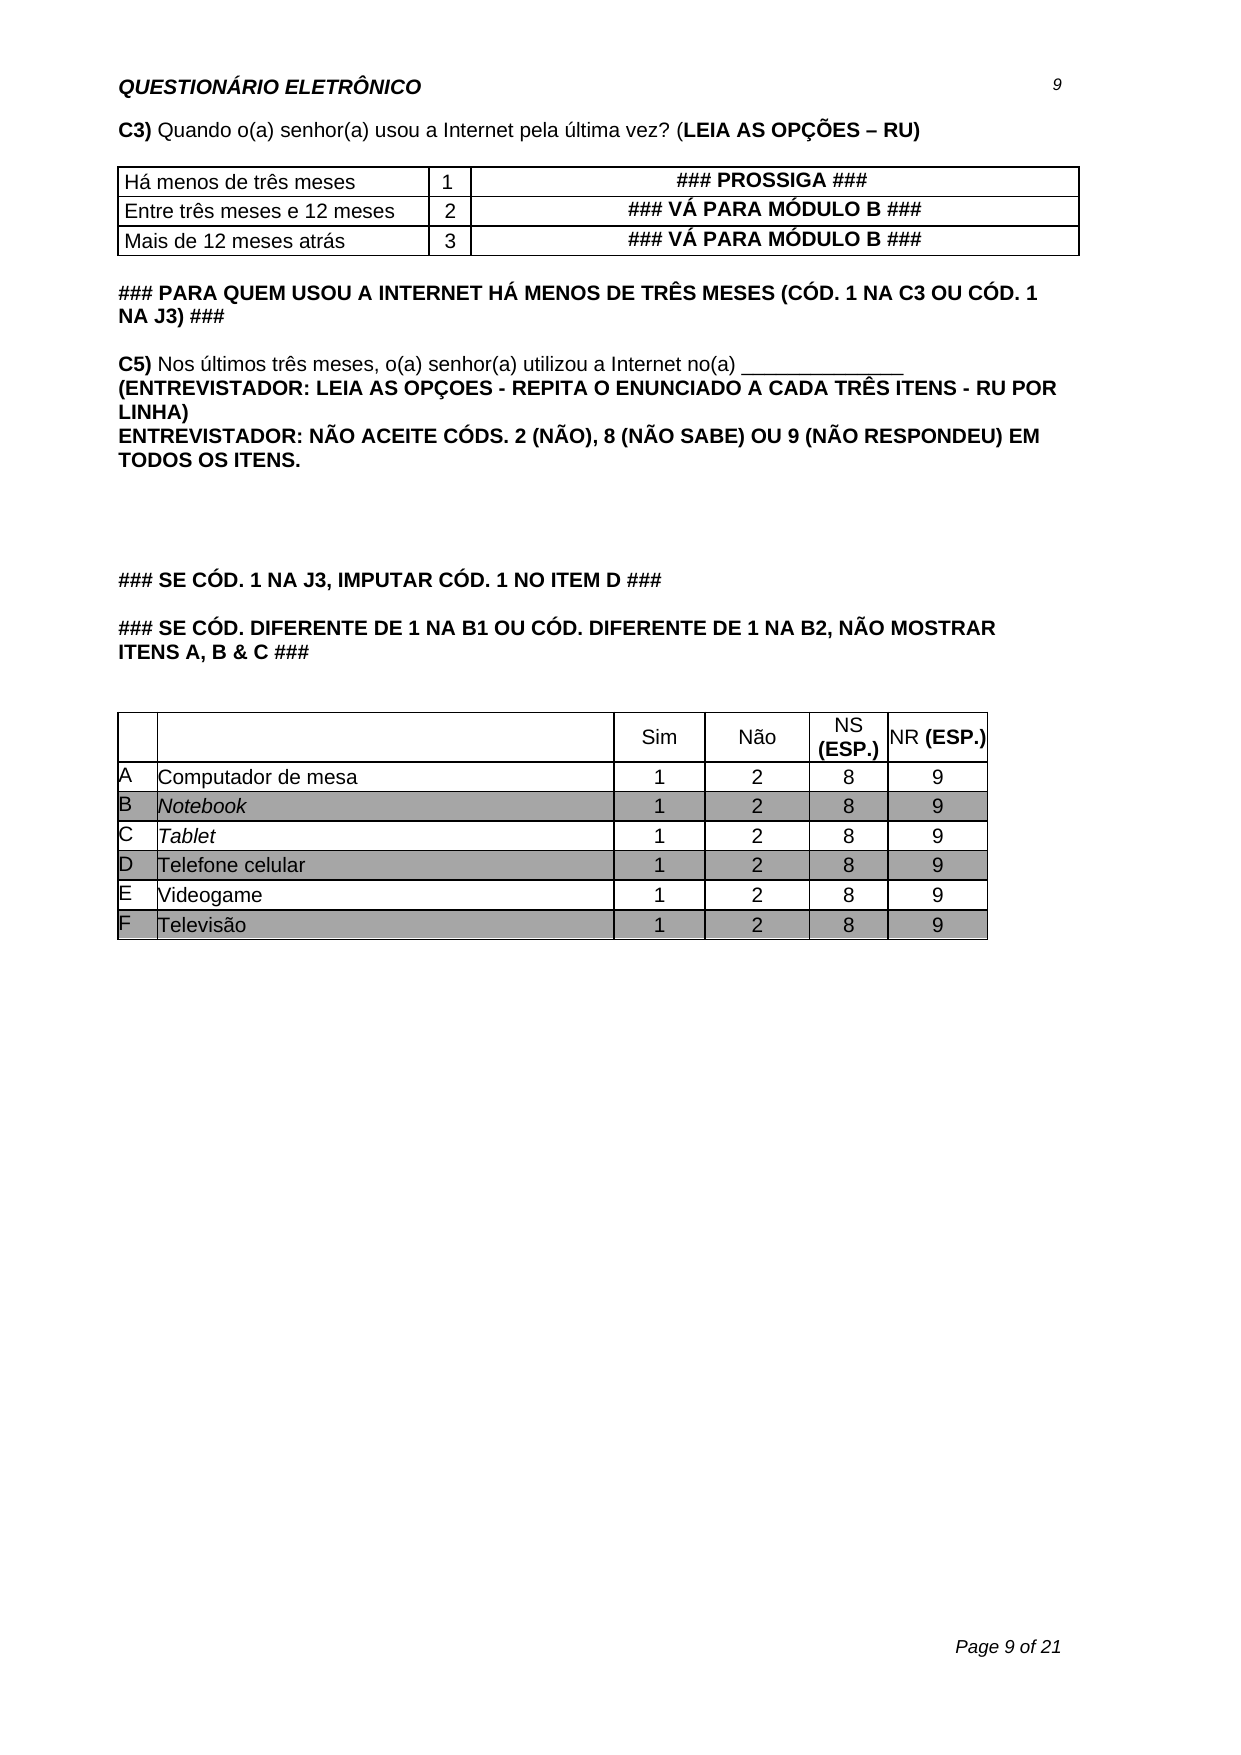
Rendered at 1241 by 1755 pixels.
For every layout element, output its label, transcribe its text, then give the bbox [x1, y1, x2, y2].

text ### PARA QUEM USOU A INTERNET HÁ MENOS DE TRÊS MESES (CÓD. 1 NA C3 OU CÓD. 1 NA J3) ### [118, 280, 1063, 328]
table_cell Mais de 12 meses atrás [119, 227, 428, 255]
table_cell D [119, 851, 157, 879]
table_cell ### VÁ PARA MÓDULO B ### [472, 227, 1078, 255]
table_cell 1 [615, 911, 704, 938]
table_cell 8 [810, 792, 887, 820]
table_cell 8 [810, 911, 887, 938]
table_cell 1 [615, 792, 704, 820]
table_header [158, 713, 613, 761]
table_cell 8 [810, 763, 887, 791]
table_cell 1 [615, 822, 704, 850]
table_cell 8 [810, 881, 887, 909]
table_cell 9 [889, 822, 987, 850]
table_cell Computador de mesa [158, 763, 613, 791]
table_cell 2 [706, 822, 809, 850]
text ### SE CÓD. DIFERENTE DE 1 NA B1 OU CÓD. DIFERENTE DE 1 NA B2, NÃO MOSTRAR ITENS A, B & C ### [118, 616, 1063, 664]
text C3) Quando o(a) senhor(a) usou a Internet pela última vez? (LEIA AS OPÇÕES – RU) [118, 118, 1063, 142]
table_cell 1 [615, 851, 704, 879]
table_cell A [119, 763, 157, 791]
table_header [119, 713, 157, 761]
table_header ### PROSSIGA ### [472, 168, 1078, 196]
table_cell C [119, 822, 157, 850]
table_cell Televisão [158, 911, 613, 938]
table_cell 9 [889, 881, 987, 909]
table_header Sim [615, 713, 704, 761]
table_header Não [706, 713, 809, 761]
table_cell 9 [889, 911, 987, 938]
table_cell 9 [889, 763, 987, 791]
table_cell Entre três meses e 12 meses [119, 197, 428, 225]
table_cell 1 [615, 763, 704, 791]
table_cell 2 [430, 197, 470, 225]
table_cell 2 [706, 763, 809, 791]
table_cell B [119, 792, 157, 820]
table_cell 2 [706, 792, 809, 820]
table_cell Telefone celular [158, 851, 613, 879]
table_cell 1 [615, 881, 704, 909]
table_header NS (ESP.) [810, 713, 887, 761]
table_cell 2 [706, 881, 809, 909]
table_cell 3 [430, 227, 470, 255]
table_cell 2 [706, 851, 809, 879]
text ### SE CÓD. 1 NA J3, IMPUTAR CÓD. 1 NO ITEM D ### [118, 568, 1063, 592]
table_cell ### VÁ PARA MÓDULO B ### [472, 197, 1078, 225]
table_cell Videogame [158, 881, 613, 909]
table_header NR (ESP.) [889, 713, 987, 761]
table_cell 9 [889, 792, 987, 820]
table_header Há menos de três meses [119, 168, 428, 196]
table_cell 8 [810, 851, 887, 879]
table_cell 8 [810, 822, 887, 850]
table_cell 2 [706, 911, 809, 938]
table_cell E [119, 881, 157, 909]
text ENTREVISTADOR: NÃO ACEITE CÓDS. 2 (NÃO), 8 (NÃO SABE) OU 9 (NÃO RESPONDEU) EM TODOS OS ITENS. [118, 424, 1063, 472]
table_cell Tablet [158, 822, 613, 850]
table_header 1 [430, 168, 470, 196]
table_cell 9 [889, 851, 987, 879]
table_cell F [119, 911, 157, 938]
text C5) Nos últimos três meses, o(a) senhor(a) utilizou a Internet no(a) ______________ (ENTREVISTADOR: LEIA AS OPÇOES - REPITA O ENUNCIADO A CADA TRÊS ITENS - RU POR LINHA) [118, 352, 1063, 424]
table_cell Notebook [158, 792, 613, 820]
